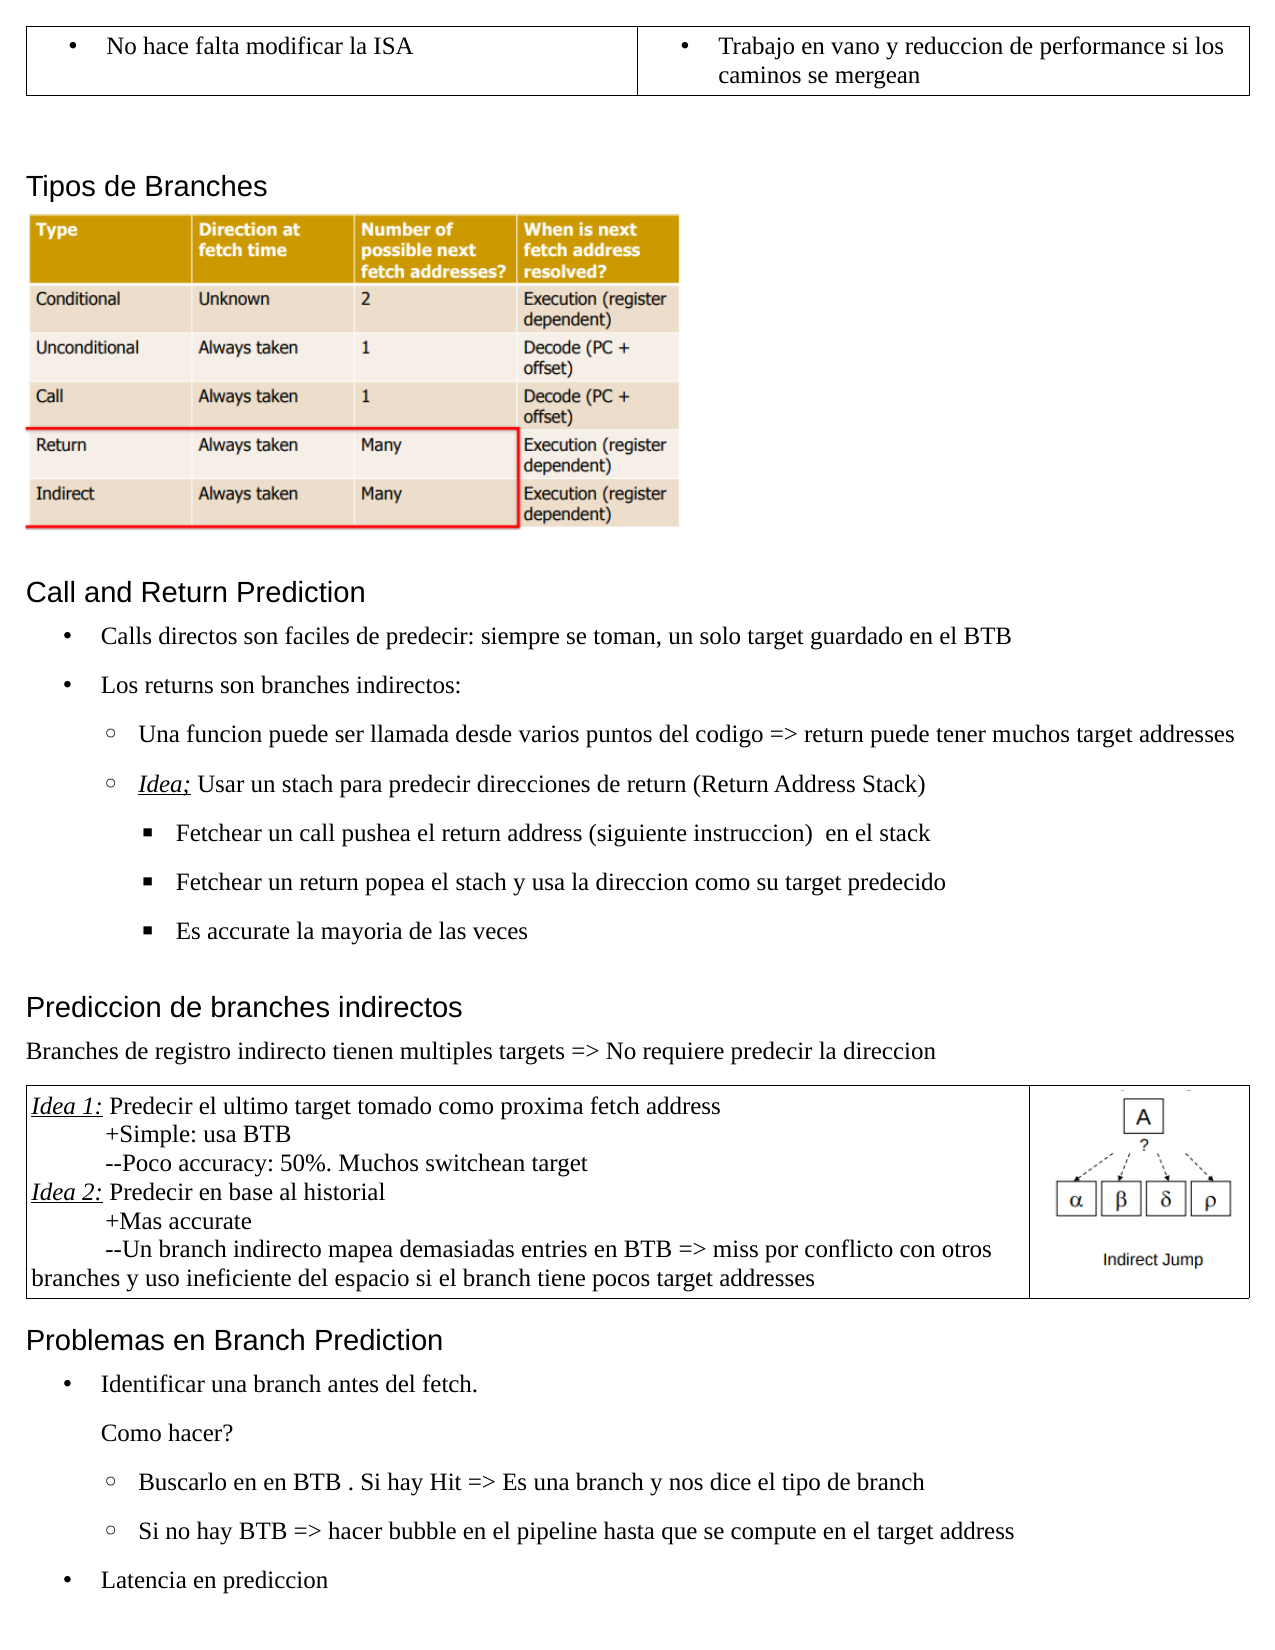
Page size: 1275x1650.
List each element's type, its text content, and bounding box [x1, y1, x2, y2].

table_cell Mejora performance si costo de error al predecir > trabajo en vano No hace falta modificar la ISA [27, 27, 637, 94]
subtitle Tipos de Branches [26, 169, 1249, 202]
table_header Idea 1: Predecir el ultimo target tomado como proxima fetch address +Simple: usa BTB --Poco accuracy: 50%. Muchos switchean target Idea 2: Predecir en base al historial +Mas accurate --Un branch indirecto mapea demasiadas entries en BTB => miss por conflicto con otros branches y uso ineficiente del espacio si el branch tiene pocos target addresses [27, 1086, 1029, 1298]
picture [1039, 1090, 1239, 1283]
list Identificar una branch antes del fetch. [63, 1369, 1249, 1398]
list Si no hay BTB => hacer bubble en el pipeline hasta que se compute en el target address [101, 1516, 1249, 1545]
list Idea; Usar un stach para predecir direcciones de return (Return Address Stack) [101, 769, 1249, 797]
list Como hacer? [63, 1418, 1249, 1447]
list Una funcion puede ser llamada desde varios puntos del codigo => return puede tener muchos target addresses [101, 719, 1249, 748]
list Fetchear un call pushea el return address (siguiente instruccion) en el stack [138, 818, 1249, 846]
table_header [1030, 1086, 1249, 1298]
picture [25, 214, 681, 530]
subtitle Call and Return Prediction [26, 575, 1249, 609]
text Branches de registro indirecto tienen multiples targets => No requiere predecir la direccion [26, 1036, 1249, 1065]
list Buscarlo en en BTB . Si hay Hit => Es una branch y nos dice el tipo de branch [101, 1467, 1249, 1496]
table_cell Que pasa si hay otro branch dificil de predecir? Cada camino requiere su propio contexto Trabajo en vano y reduccion de performance si los caminos se mergean [638, 27, 1249, 94]
list Fetchear un return popea el stach y usa la direccion como su target predecido [138, 867, 1249, 896]
list Latencia en prediccion [63, 1565, 1249, 1594]
subtitle Prediccion de branches indirectos [26, 990, 1249, 1023]
list Es accurate la mayoria de las veces [138, 916, 1249, 944]
list Los returns son branches indirectos: [63, 671, 1249, 699]
subtitle Problemas en Branch Prediction [26, 1323, 1249, 1356]
list Calls directos son faciles de predecir: siempre se toman, un solo target guardado en el BTB [63, 621, 1249, 650]
